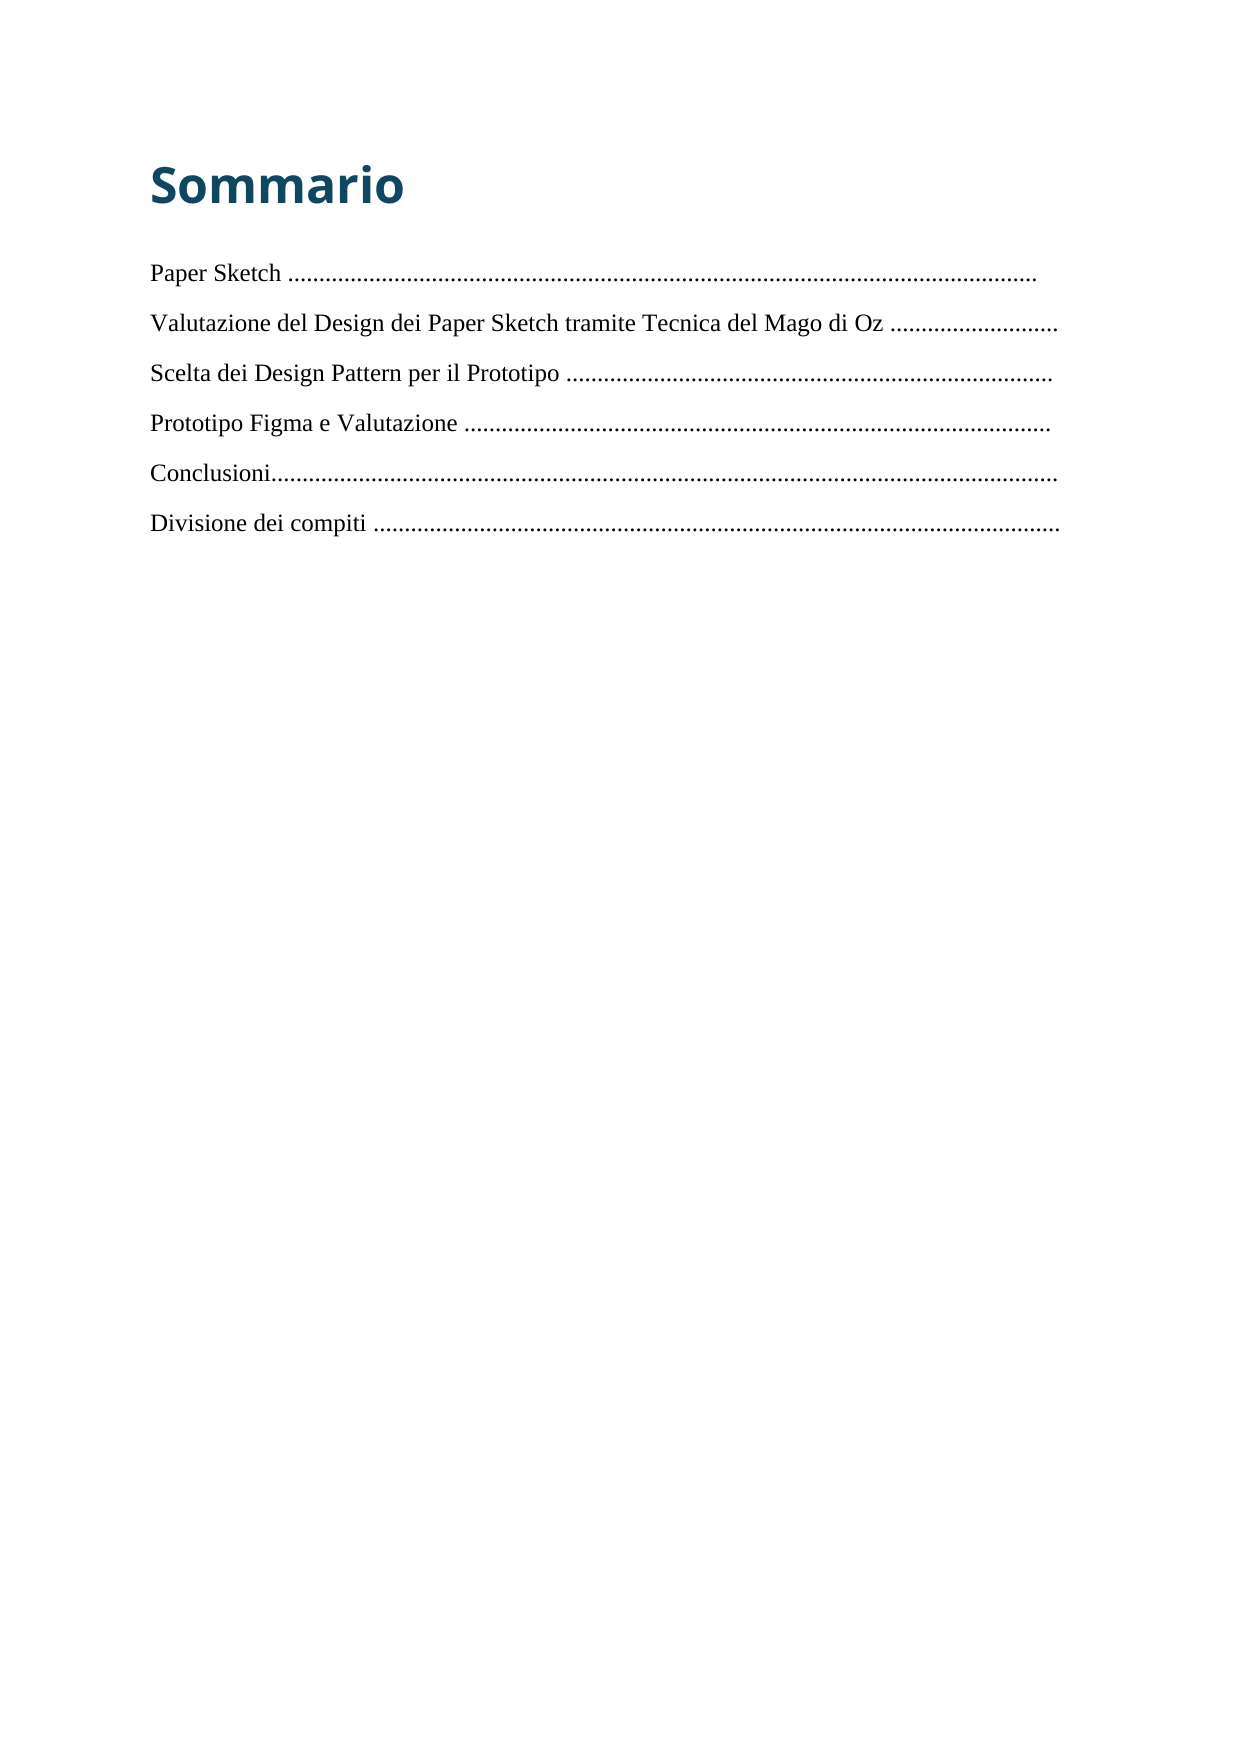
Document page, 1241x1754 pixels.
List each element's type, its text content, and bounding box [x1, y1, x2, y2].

text Valutazione del Design dei Paper Sketch tramite Tecnica del Mago di Oz ........................... [150, 308, 1090, 337]
text Divisione dei compiti .............................................................................................................. [150, 508, 1090, 537]
text Prototipo Figma e Valutazione .............................................................................................. [150, 408, 1090, 437]
text Paper Sketch ........................................................................................................................ [150, 258, 1090, 287]
text Scelta dei Design Pattern per il Prototipo .............................................................................. [150, 358, 1090, 387]
subtitle Sommario [150, 150, 1090, 218]
text Conclusioni.............................................................................................................................. [150, 458, 1090, 487]
